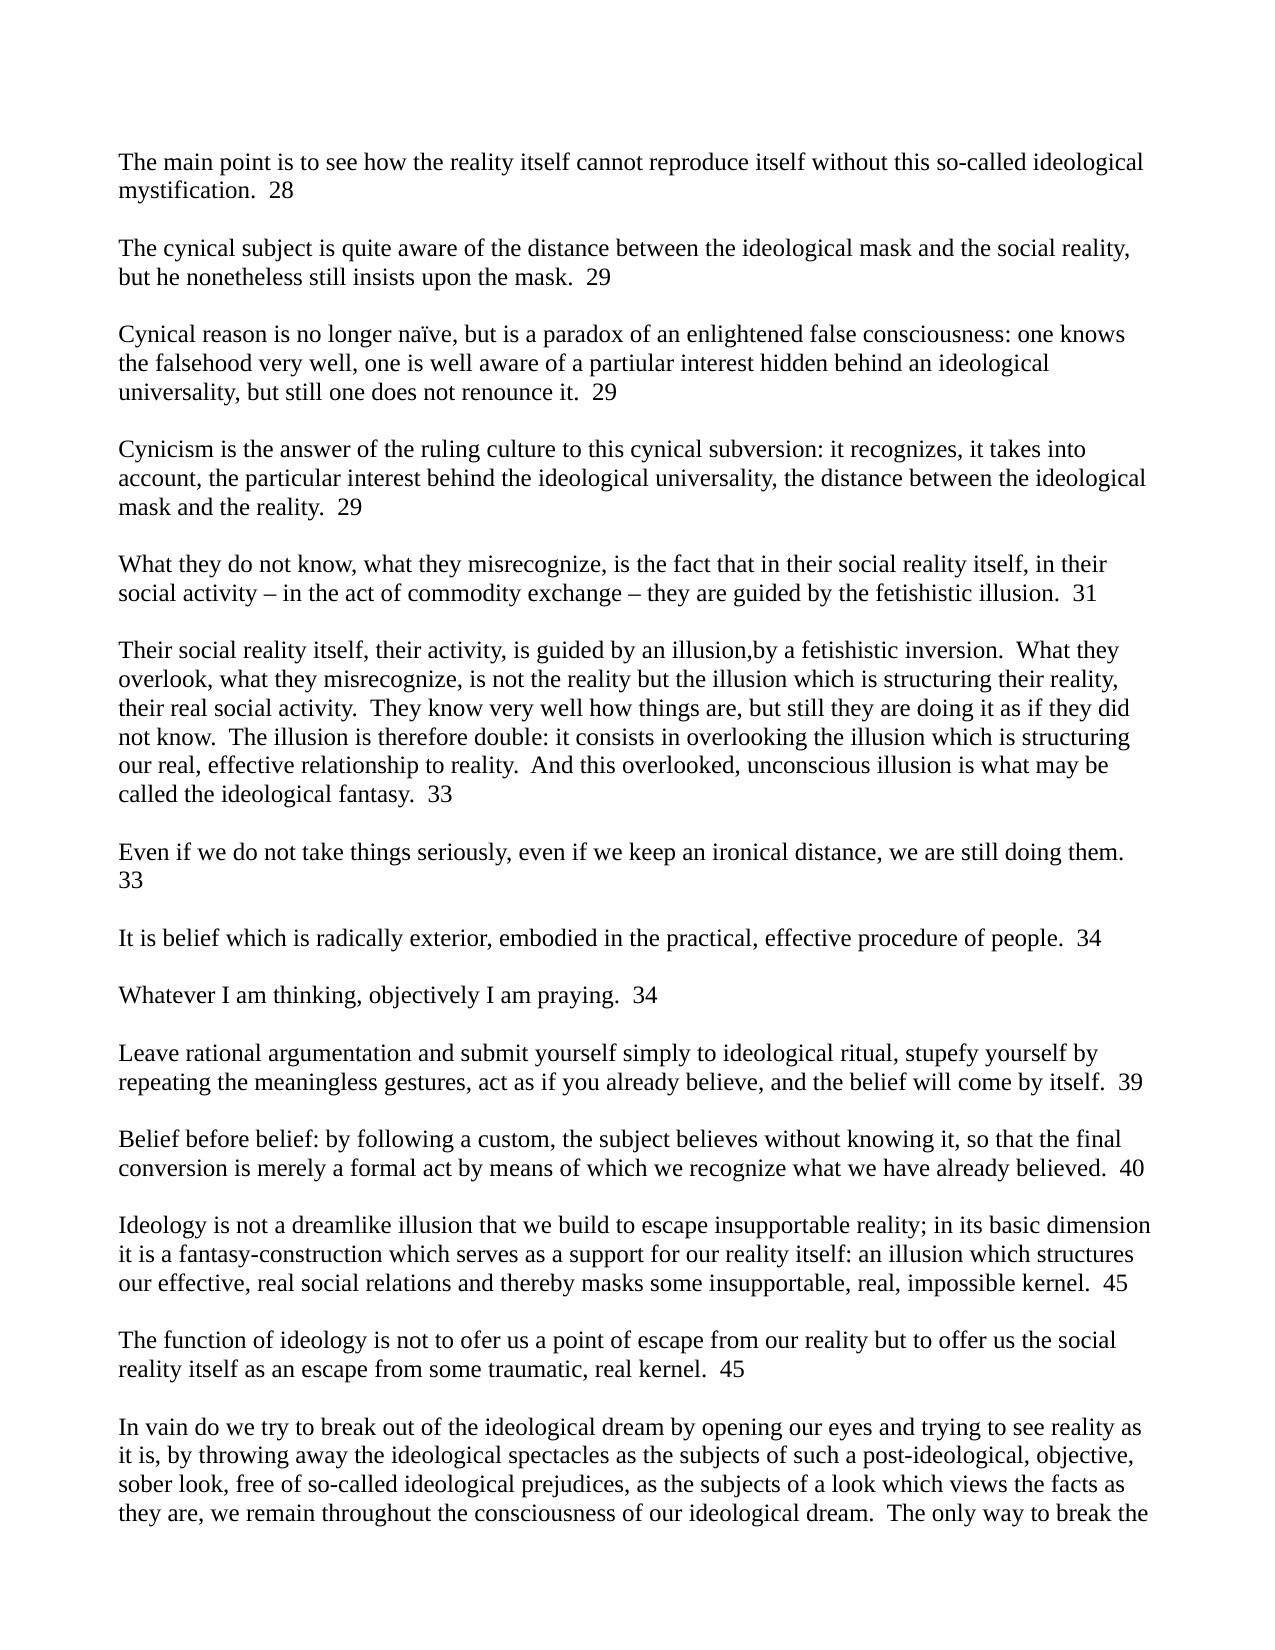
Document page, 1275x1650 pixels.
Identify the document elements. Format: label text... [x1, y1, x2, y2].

text It is belief which is radically exterior, embodied in the practical, effective procedure of people. 34 [118, 923, 1157, 952]
text What they do not know, what they misrecognize, is the fact that in their social reality itself, in their social activity – in the act of commodity exchange – they are guided by the fetishistic illusion. 31 [118, 549, 1157, 607]
text Their social reality itself, their activity, is guided by an illusion,by a fetishistic inversion. What they overlook, what they misrecognize, is not the reality but the illusion which is structuring their reality, their real social activity. They know very well how things are, but still they are doing it as if they did not know. The illusion is therefore double: it consists in overlooking the illusion which is structuring our real, effective relationship to reality. And this overlooked, unconscious illusion is what may be called the ideological fantasy. 33 [118, 636, 1157, 808]
text In vain do we try to break out of the ideological dream by opening our eyes and trying to see reality as it is, by throwing away the ideological spectacles as the subjects of such a post-ideological, objective, sober look, free of so-called ideological prejudices, as the subjects of a look which views the facts as they are, we remain throughout the consciousness of our ideological dream. The only way to break the [118, 1412, 1157, 1527]
text Leave rational argumentation and submit yourself simply to ideological ritual, stupefy yourself by repeating the meaningless gestures, act as if you already believe, and the belief will come by itself. 39 [118, 1038, 1157, 1096]
text Ideology is not a dreamlike illusion that we build to escape insupportable reality; in its basic dimension it is a fantasy-construction which serves as a support for our reality itself: an illusion which structures our effective, real social relations and thereby masks some insupportable, real, impossible kernel. 45 [118, 1211, 1157, 1297]
text The function of ideology is not to ofer us a point of escape from our reality but to offer us the social reality itself as an escape from some traumatic, real kernel. 45 [118, 1326, 1157, 1383]
text Belief before belief: by following a custom, the subject believes without knowing it, so that the final conversion is merely a formal act by means of which we recognize what we have already believed. 40 [118, 1124, 1157, 1182]
text Even if we do not take things seriously, even if we keep an ironical distance, we are still doing them. 33 [118, 837, 1157, 894]
text Whatever I am thinking, objectively I am praying. 34 [118, 981, 1157, 1009]
text The main point is to see how the reality itself cannot reproduce itself without this so-called ideological mystification. 28 [118, 147, 1157, 204]
text Cynicism is the answer of the ruling culture to this cynical subversion: it recognizes, it takes into account, the particular interest behind the ideological universality, the distance between the ideological mask and the reality. 29 [118, 434, 1157, 521]
text The cynical subject is quite aware of the distance between the ideological mask and the social reality, but he nonetheless still insists upon the mask. 29 [118, 233, 1157, 291]
text Cynical reason is no longer naïve, but is a paradox of an enlightened false consciousness: one knows the falsehood very well, one is well aware of a partiular interest hidden behind an ideological universality, but still one does not renounce it. 29 [118, 319, 1157, 406]
